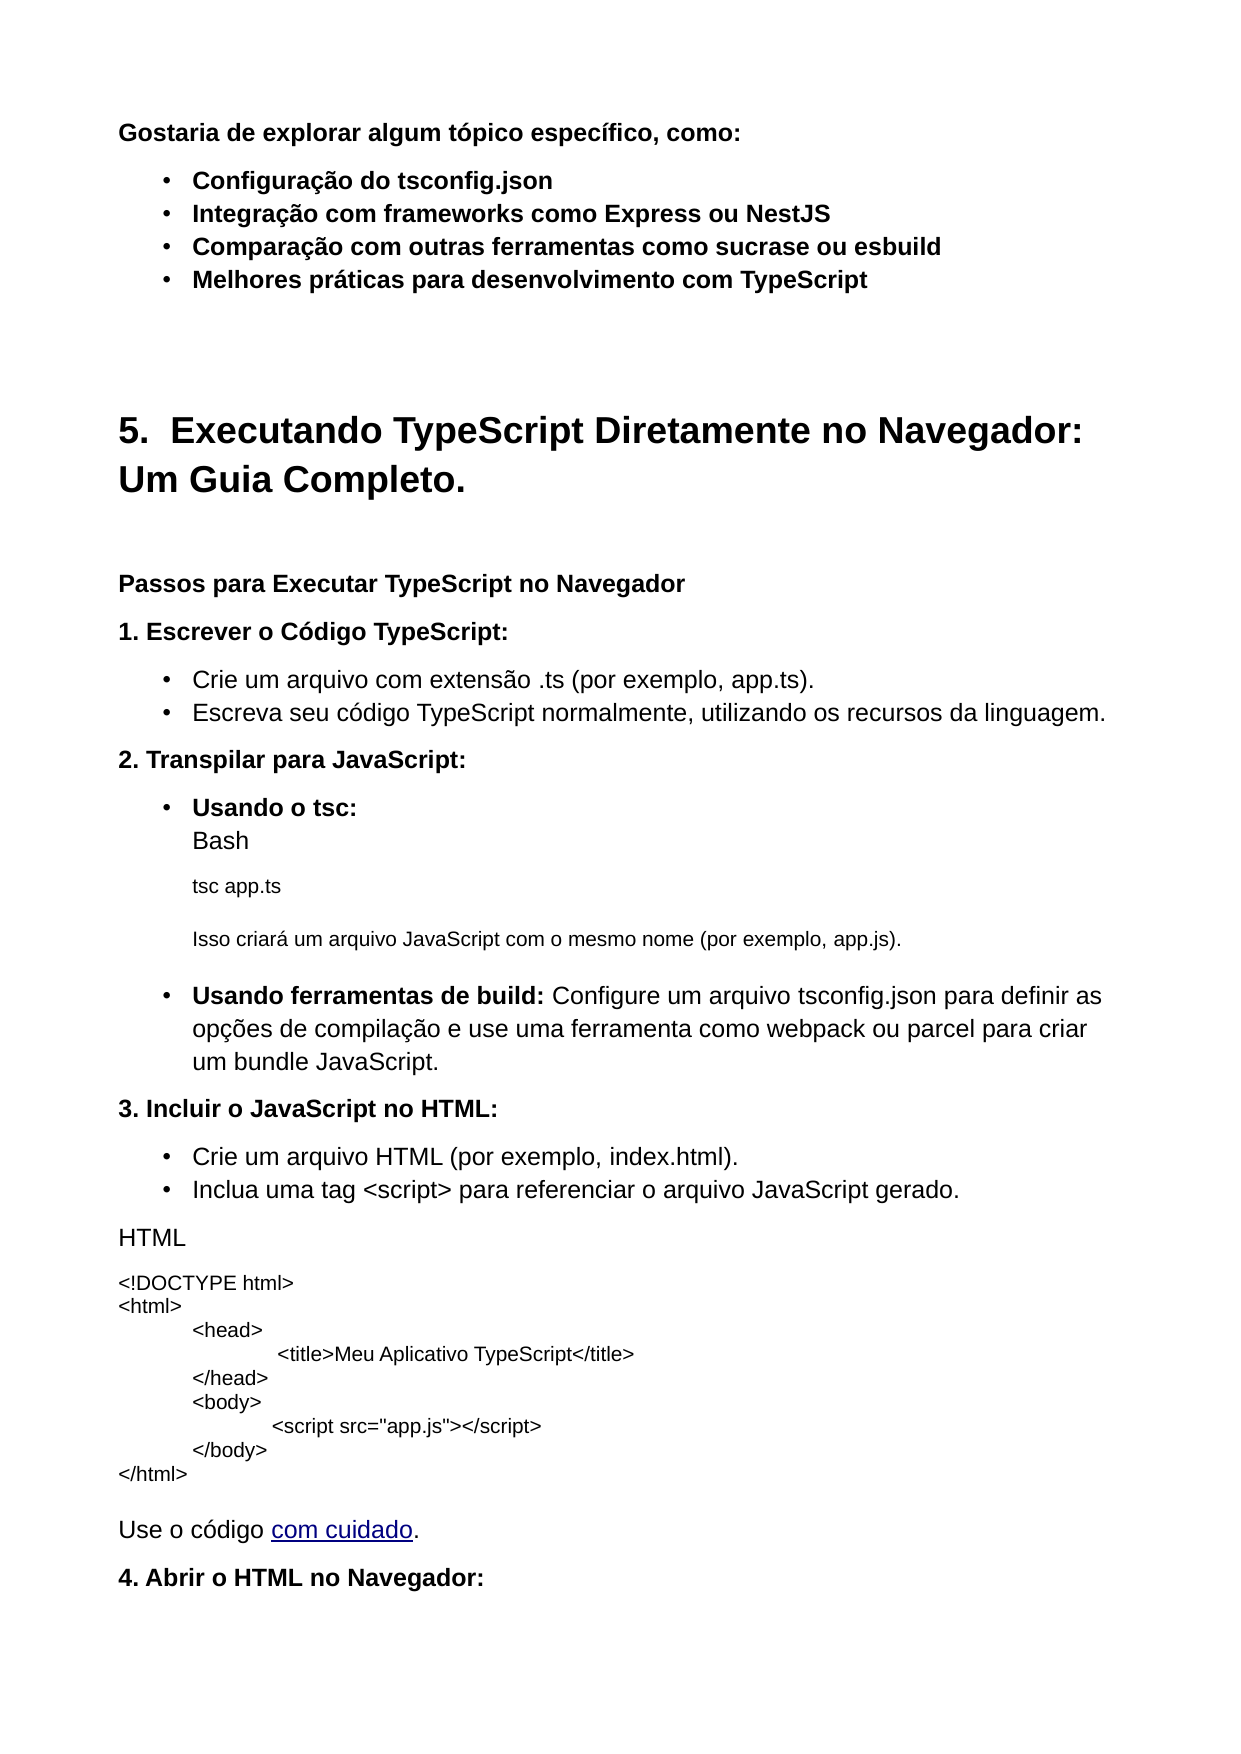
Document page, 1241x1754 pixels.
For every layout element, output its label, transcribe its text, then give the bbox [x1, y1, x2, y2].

list Melhores práticas para desenvolvimento com TypeScript [162, 265, 1122, 294]
text Passos para Executar TypeScript no Navegador [118, 569, 1122, 598]
text <!DOCTYPE html> [118, 1270, 1122, 1294]
text 3. Incluir o JavaScript no HTML: [118, 1094, 1122, 1123]
list Crie um arquivo HTML (por exemplo, index.html). [162, 1142, 1122, 1171]
text <html> [118, 1294, 1122, 1318]
text <title>Meu Aplicativo TypeScript</title> [118, 1342, 1122, 1366]
text </head> [118, 1366, 1122, 1390]
list Bash [162, 826, 1122, 855]
text <body> [118, 1390, 1122, 1414]
text </body> [118, 1438, 1122, 1462]
text Gostaria de explorar algum tópico específico, como: [118, 118, 1122, 147]
text 4. Abrir o HTML no Navegador: [118, 1563, 1122, 1592]
list Comparação com outras ferramentas como sucrase ou esbuild [162, 232, 1122, 261]
text HTML [118, 1223, 1122, 1252]
text 2. Transpilar para JavaScript: [118, 745, 1122, 774]
text </html> [118, 1462, 1122, 1486]
list Usando ferramentas de build: Configure um arquivo tsconfig.json para definir as opções de compilação e use uma ferramenta como webpack ou parcel para criar um bundle JavaScript. [162, 981, 1122, 1076]
list Configuração do tsconfig.json [162, 166, 1122, 194]
text <script src="app.js"></script> [118, 1414, 1122, 1438]
list tsc app.ts [162, 874, 1122, 898]
text Use o código com cuidado. [118, 1516, 1122, 1544]
list Escreva seu código TypeScript normalmente, utilizando os recursos da linguagem. [162, 698, 1122, 727]
list Crie um arquivo com extensão .ts (por exemplo, app.ts). [162, 664, 1122, 693]
list Isso criará um arquivo JavaScript com o mesmo nome (por exemplo, app.js). [162, 927, 1122, 951]
list Usando o tsc: [162, 793, 1122, 822]
text 5. Executando TypeScript Diretamente no Navegador: Um Guia Completo. [118, 408, 1122, 501]
list Integração com frameworks como Express ou NestJS [162, 199, 1122, 228]
list Inclua uma tag <script> para referenciar o arquivo JavaScript gerado. [162, 1175, 1122, 1204]
text 1. Escrever o Código TypeScript: [118, 617, 1122, 646]
text <head> [118, 1318, 1122, 1342]
